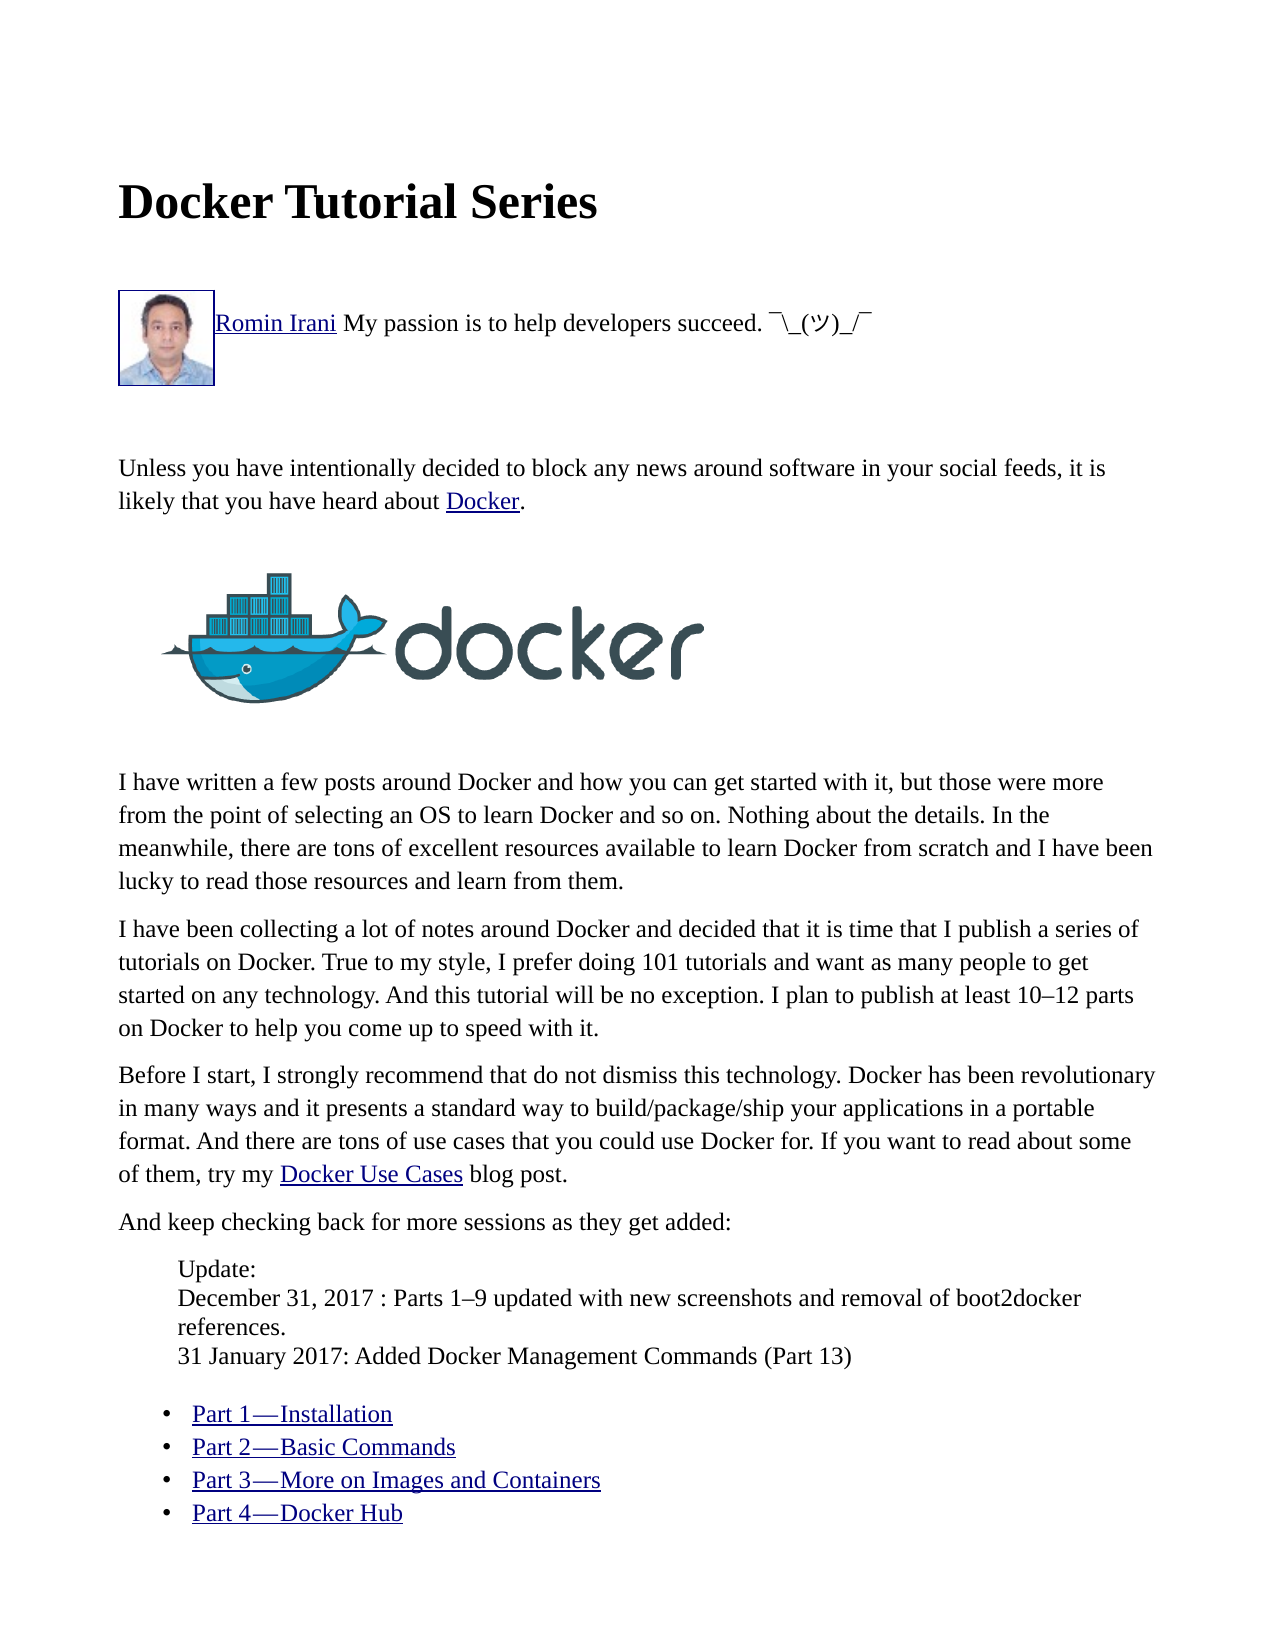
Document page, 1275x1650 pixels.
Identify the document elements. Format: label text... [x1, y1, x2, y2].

text Update: December 31, 2017 : Parts 1–9 updated with new screenshots and removal of boot2docker references. 31 January 2017: Added Docker Management Commands (Part 13) [177, 1254, 1098, 1369]
text Before I start, I strongly recommend that do not dismiss this technology. Docker has been revolutionary in many ways and it presents a standard way to build/package/ship your applications in a portable format. And there are tons of use cases that you could use Docker for. If you want to read about some of them, try my Docker Use Cases blog post. [118, 1060, 1157, 1188]
text Unless you have intentionally decided to block any news around software in your social feeds, it is likely that you have heard about Docker. [118, 453, 1157, 515]
list Part 4 — Docker Hub [162, 1498, 1157, 1527]
text I have written a few posts around Docker and how you can get started with it, but those were more from the point of selecting an OS to learn Docker and so on. Nothing about the details. In the meanwhile, there are tons of excellent resources available to learn Docker from scratch and I have been lucky to read those resources and learn from them. [118, 767, 1157, 895]
list Part 1 — Installation [162, 1399, 1157, 1428]
picture [118, 533, 749, 749]
text And keep checking back for more sessions as they get added: [118, 1207, 1157, 1236]
text Romin Irani My passion is to help developers succeed. ¯\_(ツ)_/¯ [215, 289, 1157, 386]
text I have been collecting a lot of notes around Docker and decided that it is time that I publish a series of tutorials on Docker. True to my style, I prefer doing 101 tutorials and want as many people to get started on any technology. And this tutorial will be no exception. I plan to publish at least 10–12 parts on Docker to help you come up to speed with it. [118, 914, 1157, 1041]
subtitle Docker Tutorial Series [118, 172, 1157, 229]
picture [120, 291, 213, 385]
list Part 2 — Basic Commands [162, 1432, 1157, 1461]
list Part 3 — More on Images and Containers [162, 1465, 1157, 1494]
